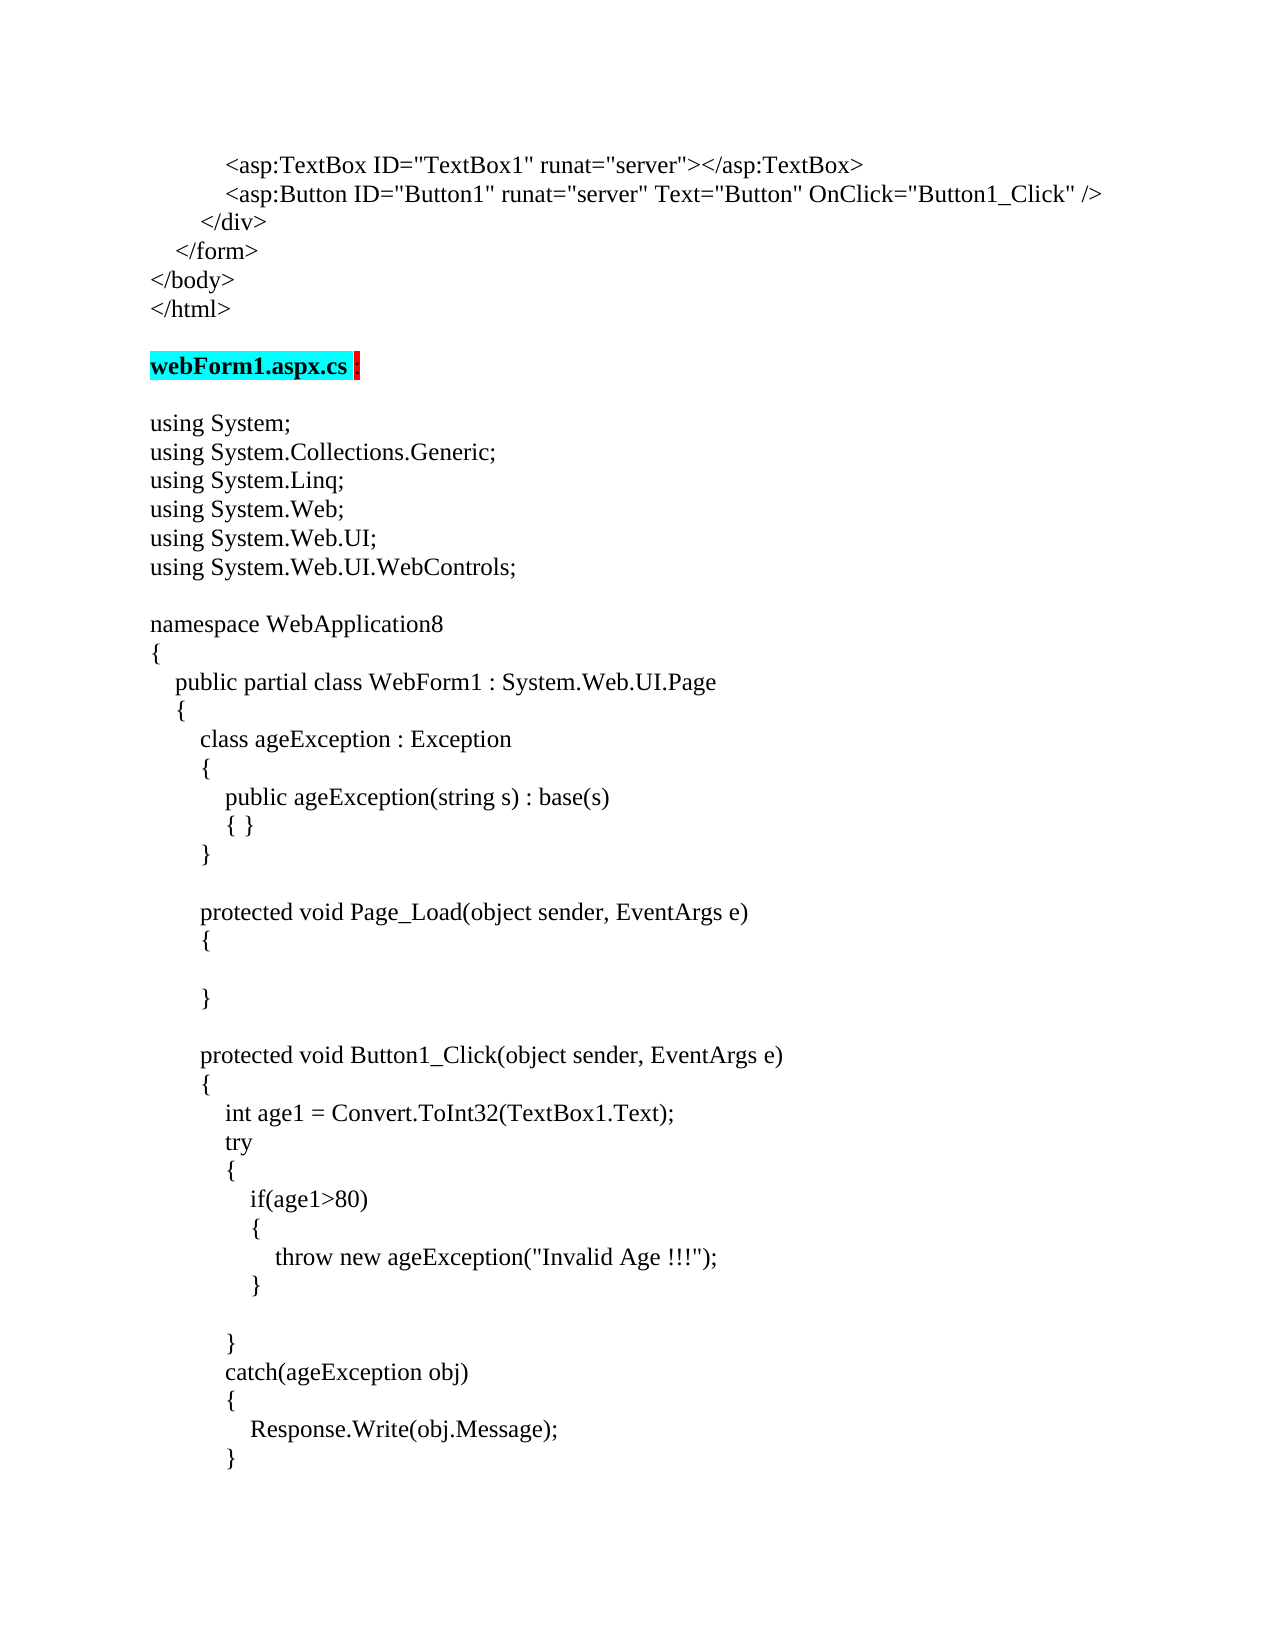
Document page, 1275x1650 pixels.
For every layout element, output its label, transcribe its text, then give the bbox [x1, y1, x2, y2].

text { [150, 753, 1125, 782]
text } [150, 1443, 1125, 1472]
text Response.Write(obj.Message); [150, 1414, 1125, 1443]
text using System.Web.UI; [150, 523, 1125, 552]
text { [150, 638, 1125, 667]
text { [150, 1156, 1125, 1184]
text { [150, 926, 1125, 954]
text public partial class WebForm1 : System.Web.UI.Page [150, 667, 1125, 696]
text using System.Web; [150, 494, 1125, 523]
text </div> [150, 207, 1125, 236]
text throw new ageException("Invalid Age !!!"); [150, 1242, 1125, 1271]
text } [150, 1328, 1125, 1357]
text { } [150, 811, 1125, 839]
text <asp:TextBox ID="TextBox1" runat="server"></asp:TextBox> [150, 150, 1125, 179]
text using System.Linq; [150, 466, 1125, 494]
text if(age1>80) [150, 1184, 1125, 1213]
text } [150, 1271, 1125, 1299]
text protected void Button1_Click(object sender, EventArgs e) [150, 1041, 1125, 1069]
text } [150, 983, 1125, 1012]
text { [150, 1069, 1125, 1098]
text int age1 = Convert.ToInt32(TextBox1.Text); [150, 1098, 1125, 1127]
text } [150, 839, 1125, 868]
text <asp:Button ID="Button1" runat="server" Text="Button" OnClick="Button1_Click" /> [150, 179, 1125, 207]
text public ageException(string s) : base(s) [150, 782, 1125, 811]
text try [150, 1127, 1125, 1156]
text </html> [150, 294, 1125, 322]
text catch(ageException obj) [150, 1357, 1125, 1386]
text </form> [150, 236, 1125, 265]
text using System; [150, 408, 1125, 437]
text { [150, 1213, 1125, 1242]
text class ageException : Exception [150, 724, 1125, 753]
text </body> [150, 265, 1125, 294]
text webForm1.aspx.cs : [150, 351, 1125, 408]
text namespace WebApplication8 [150, 609, 1125, 638]
text using System.Collections.Generic; [150, 437, 1125, 466]
text { [150, 1386, 1125, 1414]
text protected void Page_Load(object sender, EventArgs e) [150, 897, 1125, 926]
text { [150, 696, 1125, 724]
text using System.Web.UI.WebControls; [150, 552, 1125, 581]
